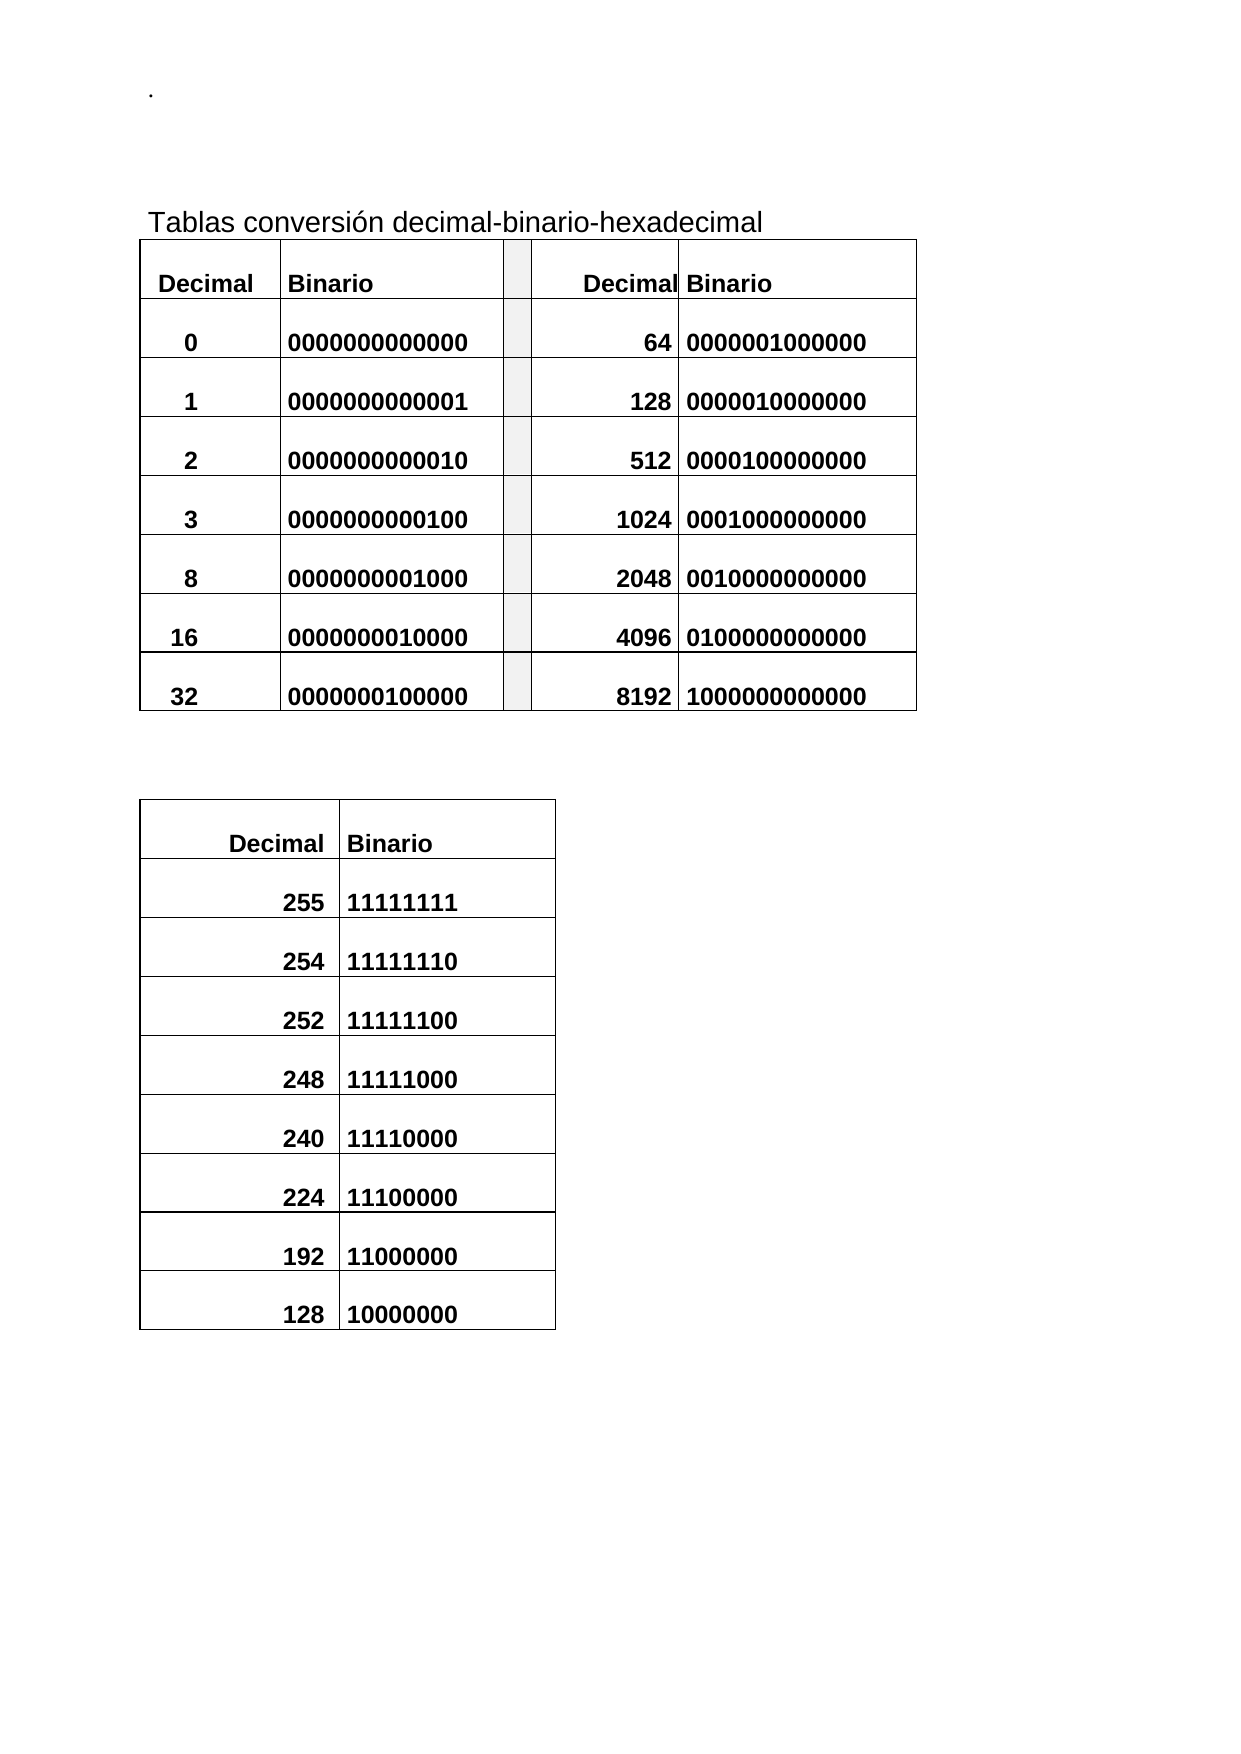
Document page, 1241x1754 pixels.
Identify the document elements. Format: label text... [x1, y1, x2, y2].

table_cell 0100000000000 [679, 594, 916, 651]
table_cell 0010000000000 [679, 535, 916, 592]
table_header Decimal [141, 240, 280, 298]
table_cell [504, 594, 531, 651]
table_cell 2 [141, 417, 280, 474]
table_cell 3 [141, 476, 280, 533]
table_cell 128 [141, 1271, 339, 1329]
table_header Decimal [532, 240, 678, 298]
table_header Decimal [141, 800, 339, 858]
table_cell 0000000100000 [281, 653, 503, 710]
table_cell 8192 [532, 653, 678, 710]
table_cell 254 [141, 918, 339, 976]
table_cell 11000000 [340, 1213, 555, 1270]
table_cell 0000000000001 [281, 358, 503, 416]
table_cell 248 [141, 1036, 339, 1093]
table_cell 0000100000000 [679, 417, 916, 474]
table_cell 128 [532, 358, 678, 416]
table_cell 11110000 [340, 1095, 555, 1152]
table_cell 255 [141, 859, 339, 917]
table_cell 11111111 [340, 859, 555, 917]
table_cell 252 [141, 977, 339, 1034]
table_cell 1024 [532, 476, 678, 533]
table_cell [504, 653, 531, 710]
table_cell 11111000 [340, 1036, 555, 1093]
table_cell 240 [141, 1095, 339, 1152]
table_cell 0000001000000 [679, 299, 916, 357]
table_cell 0000010000000 [679, 358, 916, 416]
table_cell 0000000000100 [281, 476, 503, 533]
table_header [504, 240, 531, 298]
table_cell 0 [141, 299, 280, 357]
table_cell 1 [141, 358, 280, 416]
table_cell 224 [141, 1154, 339, 1211]
table_cell 0000000010000 [281, 594, 503, 651]
table_cell 11111100 [340, 977, 555, 1034]
table_cell 192 [141, 1213, 339, 1270]
table_cell 0001000000000 [679, 476, 916, 533]
table_header Binario [340, 800, 555, 858]
table_cell 1000000000000 [679, 653, 916, 710]
table_header Binario [281, 240, 503, 298]
table_cell 32 [141, 653, 280, 710]
table_cell [504, 476, 531, 533]
table_cell 10000000 [340, 1271, 555, 1329]
table_header Binario [679, 240, 916, 298]
table_cell 4096 [532, 594, 678, 651]
text Tablas conversión decimal-binario-hexadecimal [148, 205, 1063, 239]
table_cell 8 [141, 535, 280, 592]
table_cell 0000000001000 [281, 535, 503, 592]
table_cell 2048 [532, 535, 678, 592]
table_cell 0000000000000 [281, 299, 503, 357]
table_cell 16 [141, 594, 280, 651]
table_cell [504, 299, 531, 357]
table_cell [504, 358, 531, 416]
table_cell [504, 535, 531, 592]
table_cell 64 [532, 299, 678, 357]
table_cell 11111110 [340, 918, 555, 976]
table_cell 0000000000010 [281, 417, 503, 474]
table_cell 11100000 [340, 1154, 555, 1211]
table_cell 512 [532, 417, 678, 474]
table_cell [504, 417, 531, 474]
